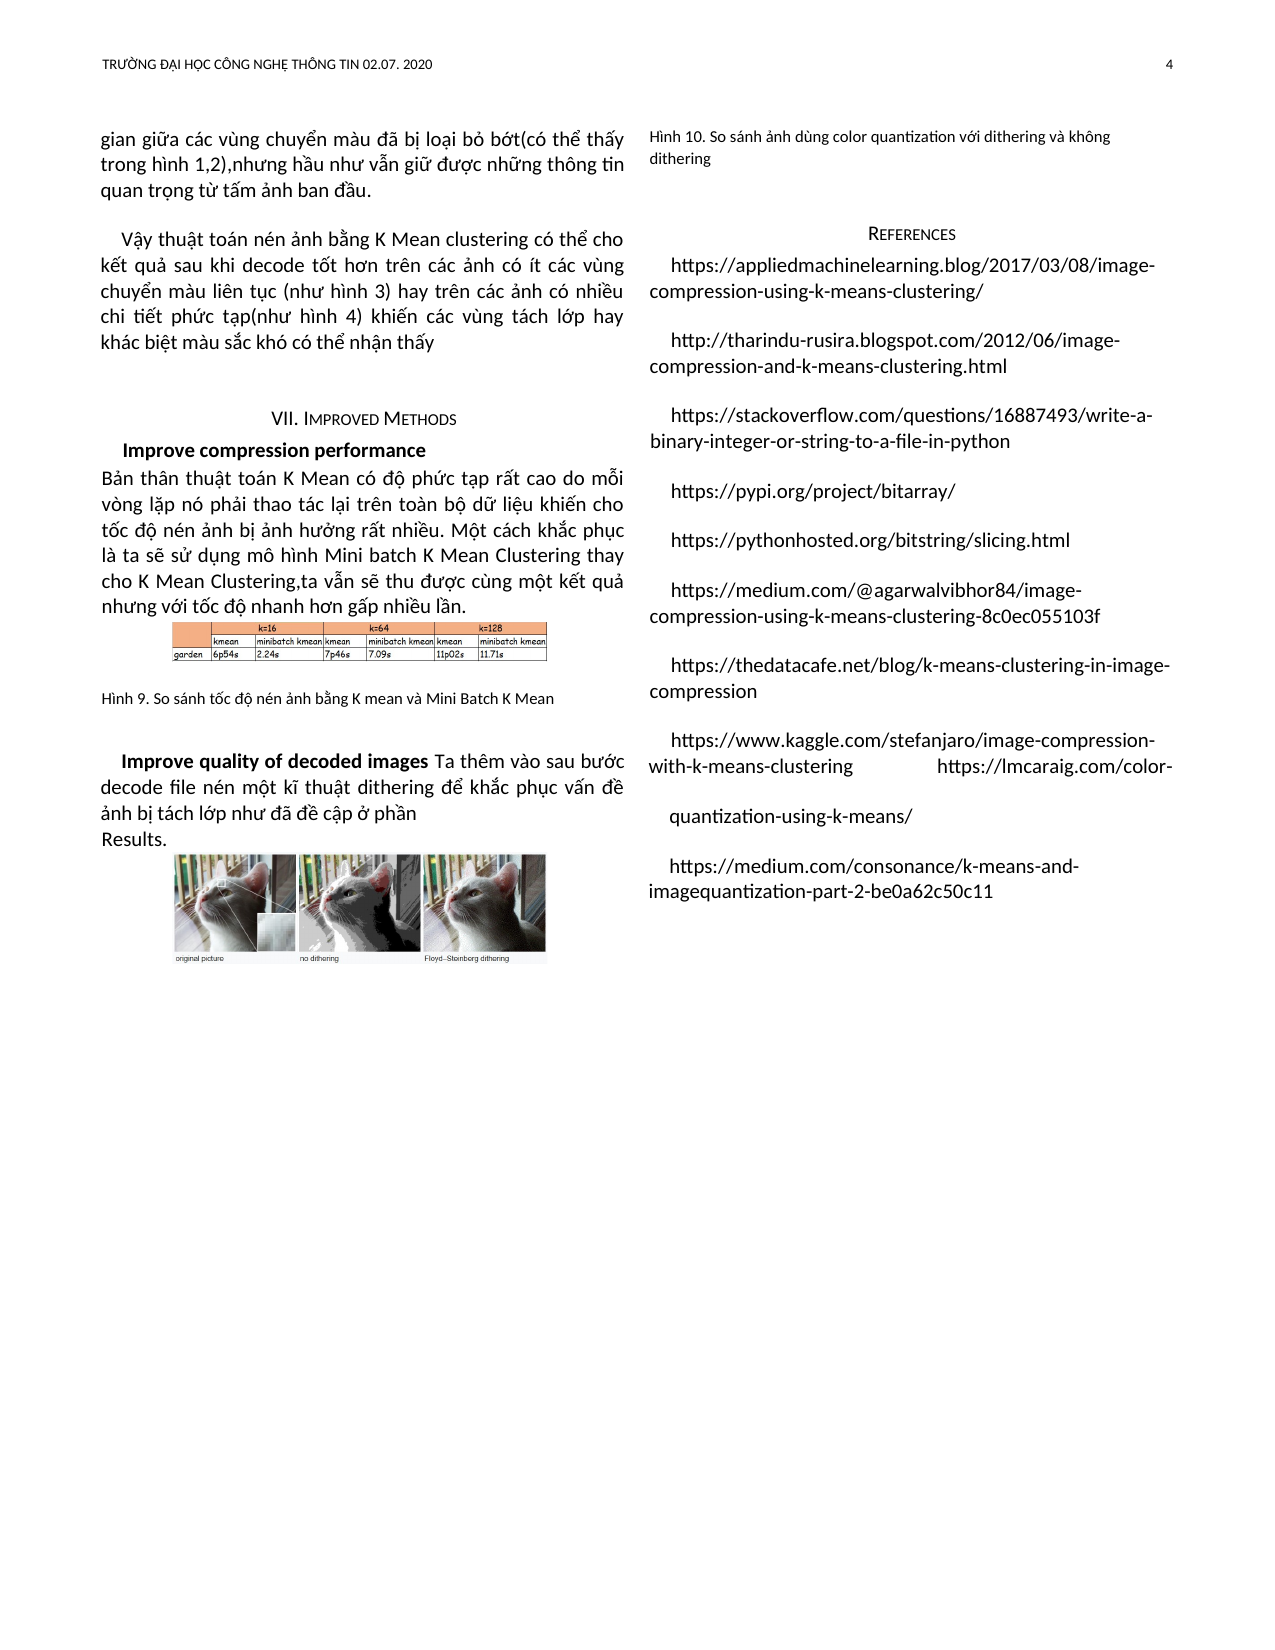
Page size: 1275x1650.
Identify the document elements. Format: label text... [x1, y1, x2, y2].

text https://appliedmachinelearning.blog/2017/03/08/image- [671, 252, 1173, 277]
text compression-using-k-means-clustering/ [649, 278, 1173, 303]
text Bản thân thuật toán K Mean có độ phức tạp rất cao do mỗi vòng lặp nó phải thao tác lại trên toàn bộ dữ liệu khiến cho tốc độ nén ảnh bị ảnh hưởng rất nhiều. Một cách khắc phục là ta sẽ sử dụng mô hình Mini batch K Mean Clustering thay cho K Mean Clustering,ta vẫn sẽ thu được cùng một kết quả nhưng với tốc độ nhanh hơn gấp nhiều lần. [101, 466, 625, 619]
text https://medium.com/consonance/k-means-and-imagequantization-part-2-be0a62c50c11 [648, 853, 1173, 904]
text Results. [101, 826, 625, 852]
text Hình 9. So sánh tốc độ nén ảnh bằng K mean và Mini Batch K Mean [101, 688, 625, 708]
text with-k-means-clustering https://lmcaraig.com/color-quantization-using-k-means/ [648, 753, 1173, 828]
text Hình 10. So sánh ảnh dùng color quantization với dithering và không dithering [649, 126, 1173, 168]
subtitle Improve compression performance [122, 438, 625, 463]
text https://thedatacafe.net/blog/k-means-clustering-in-image- [671, 652, 1173, 677]
text gian giữa các vùng chuyển màu đã bị loại bỏ bớt(có thể thấy trong hình 1,2),nhưng hầu như vẫn giữ được những thông tin quan trọng từ tấm ảnh ban đầu. [100, 126, 625, 203]
text REFERENCES [651, 220, 1172, 245]
text https://medium.com/@agarwalvibhor84/image- [671, 577, 1173, 602]
text compression-using-k-means-clustering-8c0ec055103f [649, 603, 1173, 628]
text Vậy thuật toán nén ảnh bằng K Mean clustering có thể cho kết quả sau khi decode tốt hơn trên các ảnh có ít các vùng chuyển màu liên tục (như hình 3) hay trên các ảnh có nhiều chi tiết phức tạp(như hình 4) khiến các vùng tách lớp hay khác biệt màu sắc khó có thể nhận thấy [100, 227, 625, 354]
text https://www.kaggle.com/stefanjaro/image-compression- [671, 727, 1173, 753]
text http://tharindu-rusira.blogspot.com/2012/06/image- [671, 327, 1173, 352]
text binary-integer-or-string-to-a-file-in-python https://pypi.org/project/bitarray/ https://pythonhosted.org/bitstring/slicing.html [650, 428, 1173, 553]
text compression [649, 678, 1173, 704]
text compression-and-k-means-clustering.html [649, 353, 1173, 379]
text https://stackoverflow.com/questions/16887493/write-a- [671, 402, 1173, 428]
text Improve quality of decoded images Ta thêm vào sau bước decode file nén một kĩ thuật dithering để khắc phục vấn đề ảnh bị tách lớp như đã đề cập ở phần [100, 749, 625, 825]
text VII. IMPROVED METHODS [103, 405, 624, 431]
